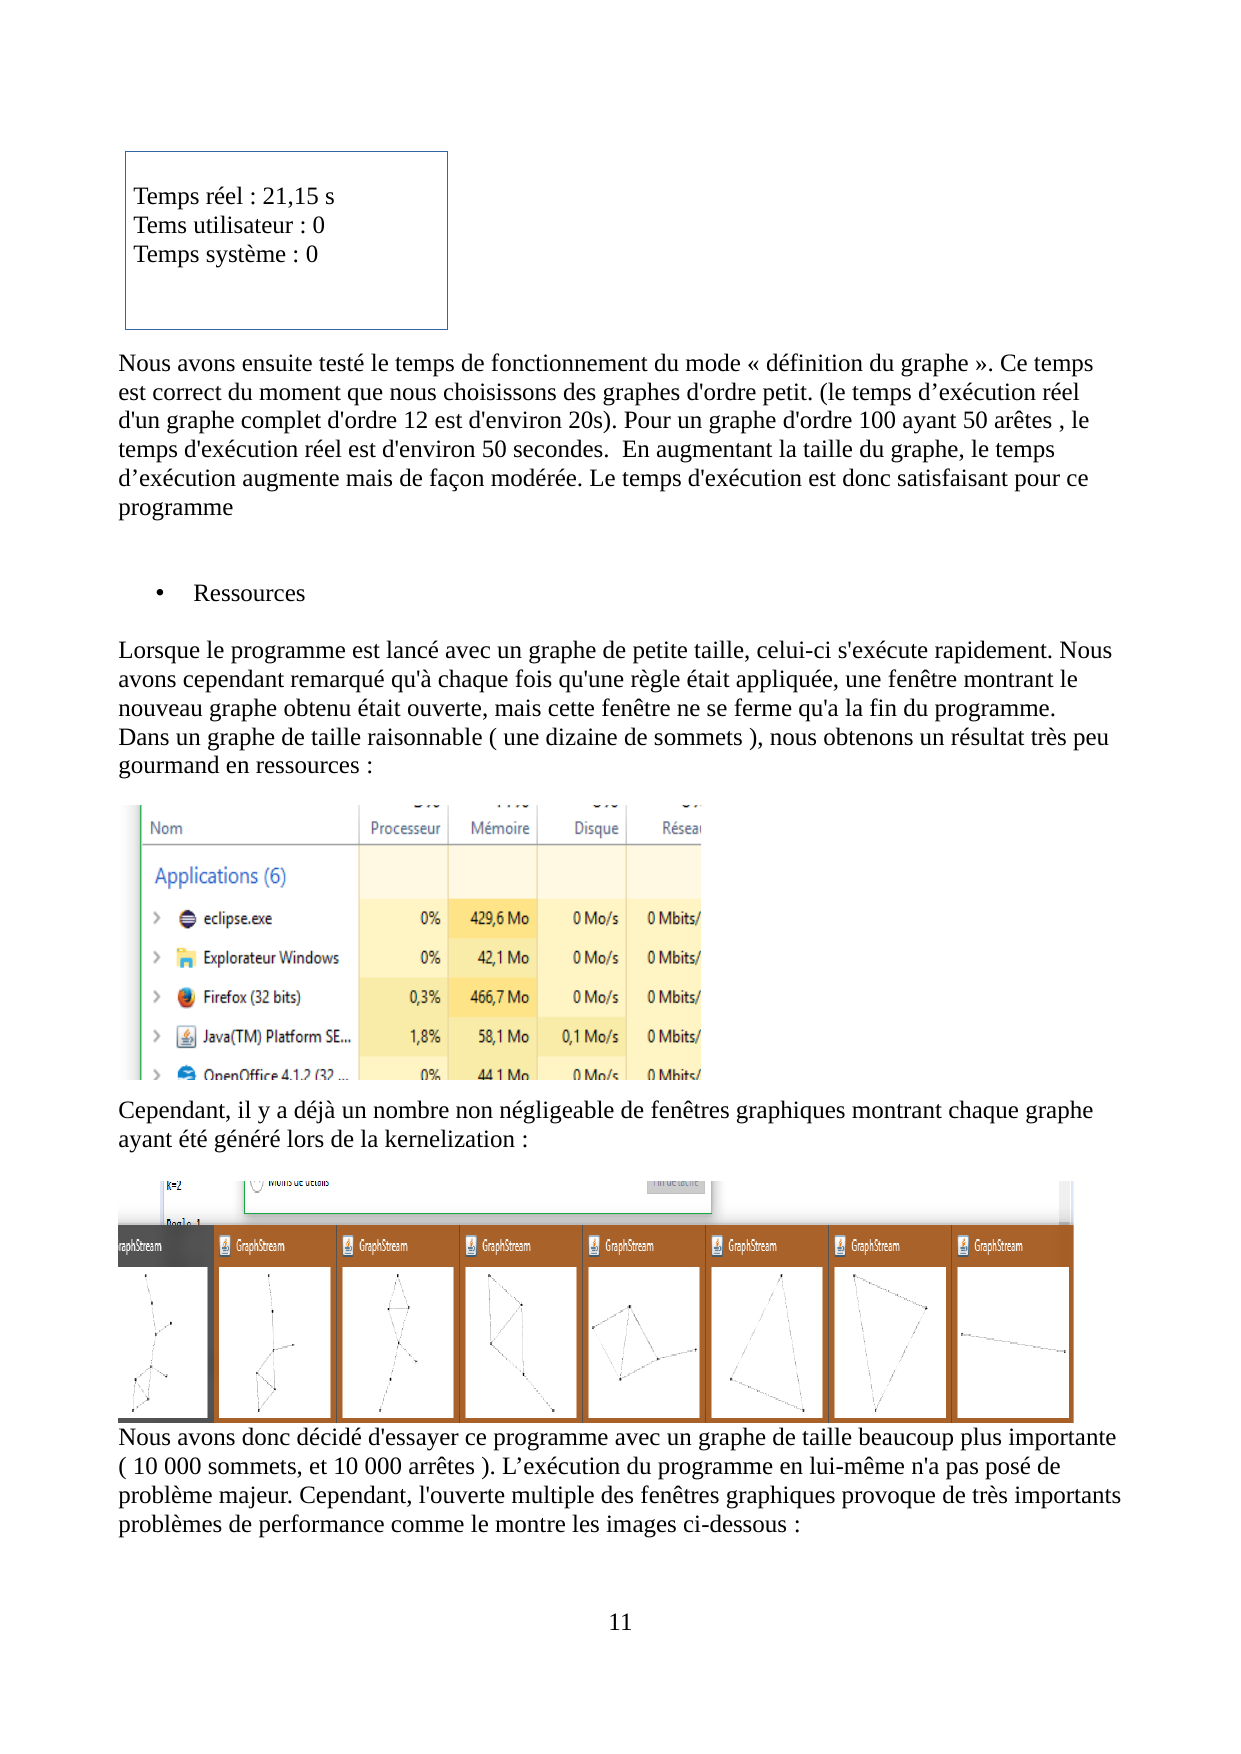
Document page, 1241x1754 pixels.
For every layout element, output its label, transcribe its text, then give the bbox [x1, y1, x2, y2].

text Nous avons ensuite testé le temps de fonctionnement du mode « définition du graphe ». Ce temps est correct du moment que nous choisissons des graphes d'ordre petit. (le temps d’exécution réel d'un graphe complet d'ordre 12 est d'environ 20s). Pour un graphe d'ordre 100 ayant 50 arêtes , le temps d'exécution réel est d'environ 50 secondes. En augmentant la taille du graphe, le temps d’exécution augmente mais de façon modérée. Le temps d'exécution est donc satisfaisant pour ce programme [118, 348, 1122, 521]
picture [118, 805, 502, 1080]
list Ressources [156, 578, 1122, 607]
picture [118, 1370, 1074, 1423]
text Cependant, il y a déjà un nombre non négligeable de fenêtres graphiques montrant chaque graphe ayant été généré lors de la kernelization : [118, 1096, 1122, 1153]
text Nous avons donc décidé d'essayer ce programme avec un graphe de taille beaucoup plus importante ( 10 000 sommets, et 10 000 arrêtes ). L’exécution du programme en lui-même n'a pas posé de problème majeur. Cependant, l'ouverte multiple des fenêtres graphiques provoque de très importants problèmes de performance comme le montre les images ci-dessous : [118, 1211, 1122, 1537]
text Lorsque le programme est lancé avec un graphe de petite taille, celui-ci s'exécute rapidement. Nous avons cependant remarqué qu'à chaque fois qu'une règle était appliquée, une fenêtre montrant le nouveau graphe obtenu était ouverte, mais cette fenêtre ne se ferme qu'a la fin du programme. [118, 636, 1122, 722]
text Dans un graphe de taille raisonnable ( une dizaine de sommets ), nous obtenons un résultat très peu gourmand en ressources : [118, 722, 1122, 779]
